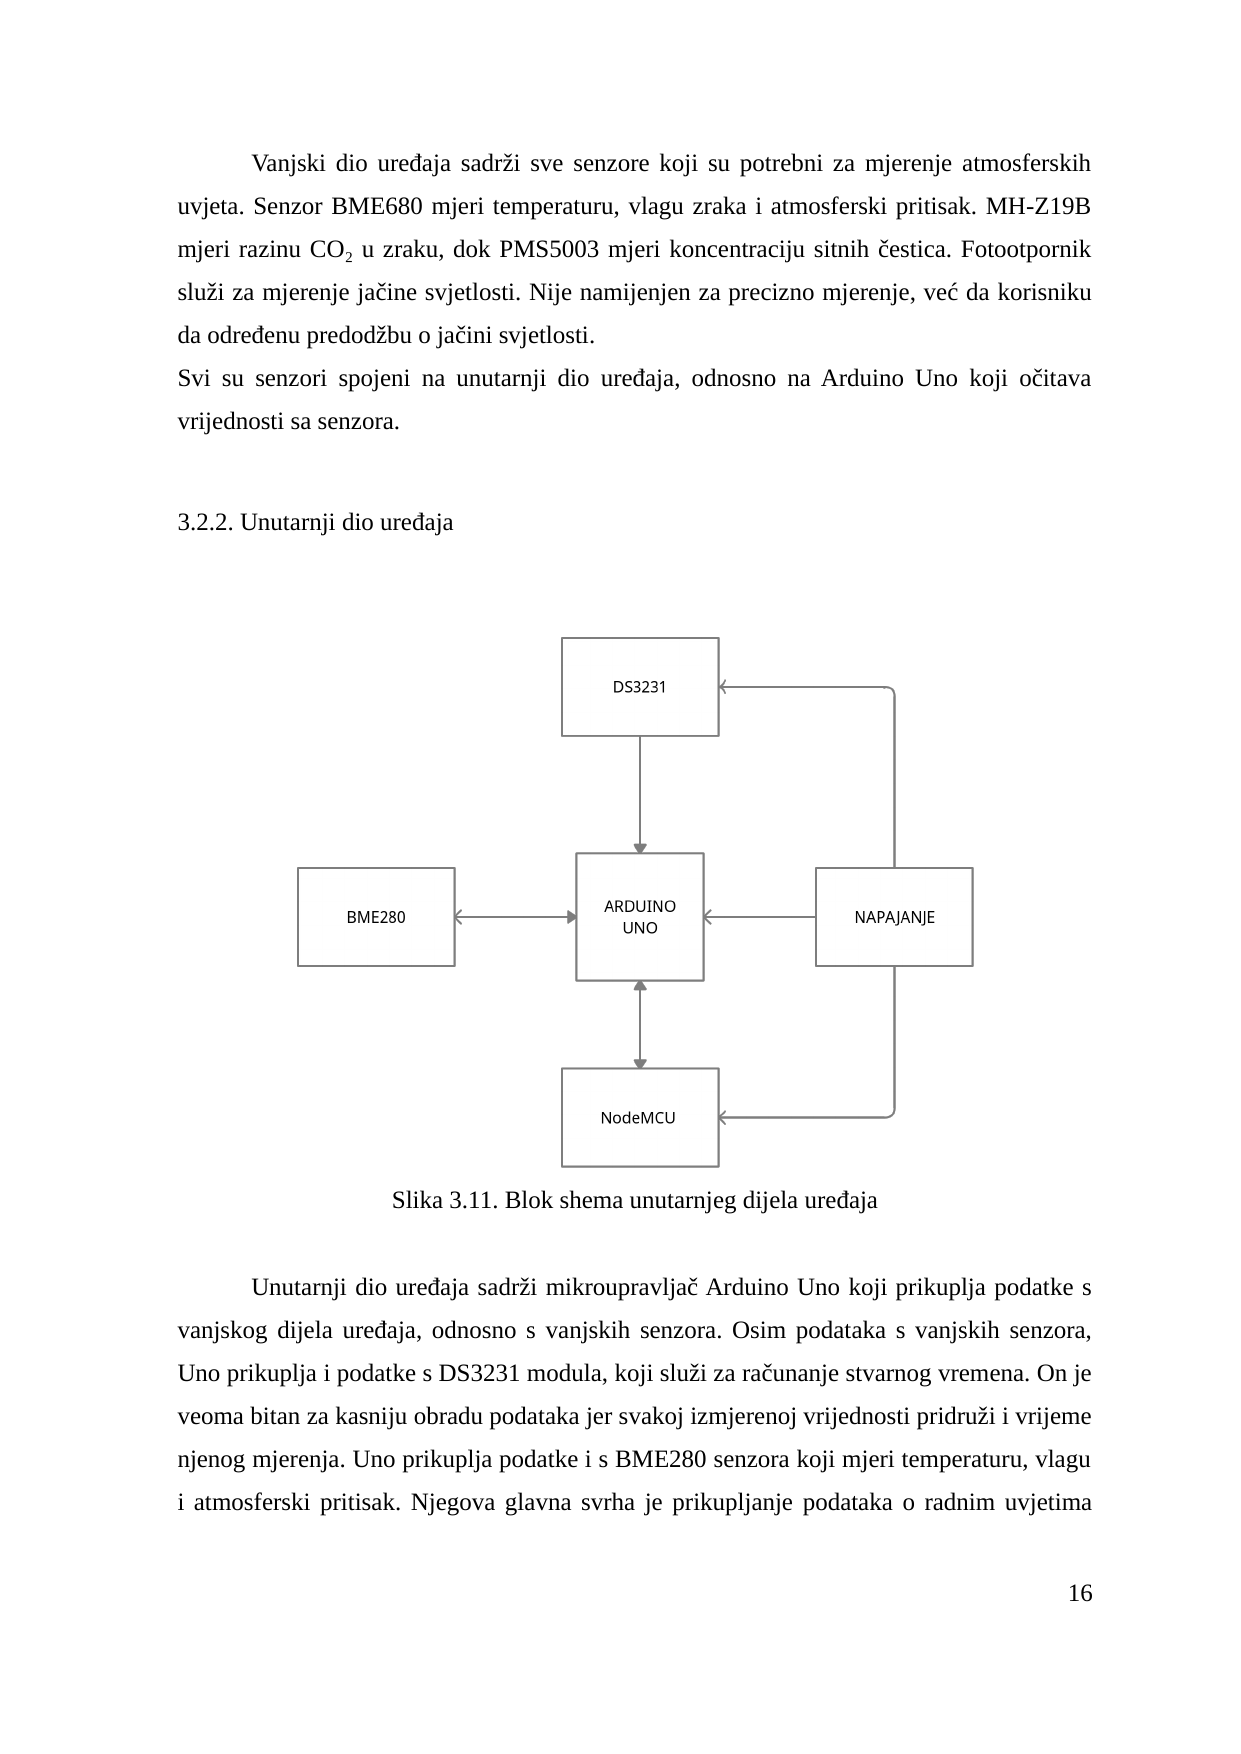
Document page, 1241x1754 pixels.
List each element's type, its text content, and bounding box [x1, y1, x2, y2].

text Vanjski dio uređaja sadrži sve senzore koji su potrebni za mjerenje atmosferskih uvjeta. Senzor BME680 mjeri temperaturu, vlagu zraka i atmosferski pritisak. MH-Z19B mjeri razinu CO₂ u zraku, dok PMS5003 mjeri koncentraciju sitnih čestica. Fotootpornik služi za mjerenje jačine svjetlosti. Nije namijenjen za precizno mjerenje, već da korisniku da određenu predodžbu o jačini svjetlosti. [177, 148, 1093, 349]
picture [278, 618, 992, 1186]
subtitle 3.2.2. Unutarnji dio uređaja [177, 507, 1093, 536]
text Unutarnji dio uređaja sadrži mikroupravljač Arduino Uno koji prikuplja podatke s vanjskog dijela uređaja, odnosno s vanjskih senzora. Osim podataka s vanjskih senzora, Uno prikuplja i podatke s DS3231 modula, koji služi za računanje stvarnog vremena. On je veoma bitan za kasniju obradu podataka jer svakoj izmjerenoj vrijednosti pridruži i vrijeme njenog mjerenja. Uno prikuplja podatke i s BME280 senzora koji mjeri temperaturu, vlagu i atmosferski pritisak. Njegova glavna svrha je prikupljanje podataka o radnim uvjetima [177, 606, 1093, 1516]
text Svi su senzori spojeni na unutarnji dio uređaja, odnosno na Arduino Uno koji očitava vrijednosti sa senzora. [177, 363, 1093, 435]
text Slika 3.11. Blok shema unutarnjeg dijela uređaja [278, 1186, 992, 1214]
